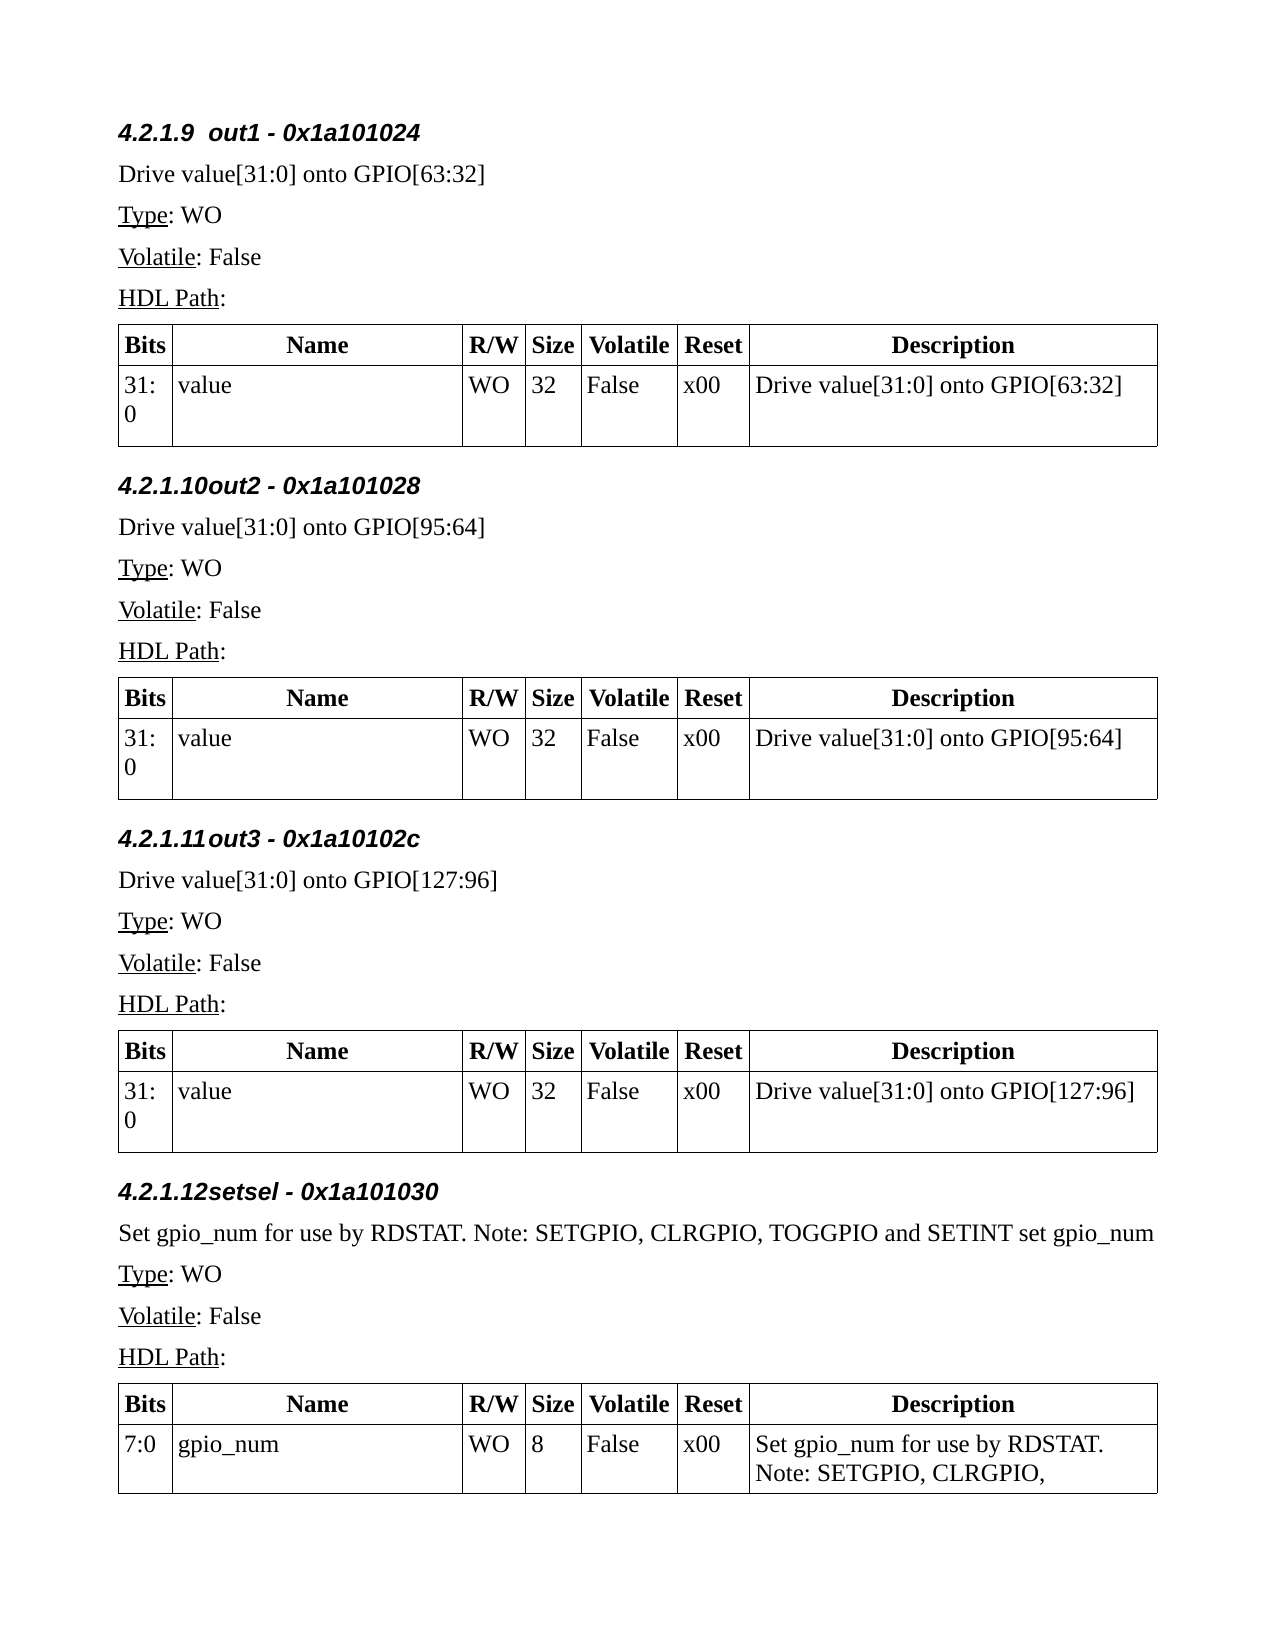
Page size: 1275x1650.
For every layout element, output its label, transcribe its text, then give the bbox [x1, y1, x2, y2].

table_cell 32 [526, 366, 581, 446]
subtitle out2 - 0x1a101028 [118, 471, 1157, 500]
table_header Description [750, 1031, 1157, 1071]
table_header R/W [463, 678, 525, 717]
text Drive value[31:0] onto GPIO[95:64] [118, 512, 1157, 541]
table_header Volatile [582, 325, 677, 364]
table_header Name [173, 325, 462, 364]
table_cell WO [463, 1425, 525, 1493]
table_cell 32 [526, 719, 581, 799]
table_cell Drive value[31:0] onto GPIO[95:64] [750, 719, 1157, 799]
text Type: WO [118, 553, 1157, 582]
table_header Description [750, 678, 1157, 717]
table_cell x00 [678, 1425, 749, 1493]
table_header Description [750, 1384, 1157, 1423]
table_header Description [750, 325, 1157, 364]
table_cell value [173, 719, 462, 799]
table_cell gpio_num [173, 1425, 462, 1493]
table_header Bits [119, 1031, 172, 1071]
table_cell 31:0 [119, 366, 172, 446]
table_header R/W [463, 1384, 525, 1423]
table_cell False [582, 1425, 677, 1493]
table_cell Drive value[31:0] onto GPIO[127:96] [750, 1072, 1157, 1152]
text HDL Path: [118, 283, 1157, 312]
table_cell Set gpio_num for use by RDSTAT. Note: SETGPIO, CLRGPIO, [750, 1425, 1157, 1493]
subtitle out1 - 0x1a101024 [118, 118, 1157, 147]
table_header Size [526, 1031, 581, 1071]
text Volatile: False [118, 595, 1157, 623]
table_header Size [526, 678, 581, 717]
table_cell WO [463, 366, 525, 446]
table_header Volatile [582, 1031, 677, 1071]
text Set gpio_num for use by RDSTAT. Note: SETGPIO, CLRGPIO, TOGGPIO and SETINT set gpio_num [118, 1218, 1157, 1247]
table_cell value [173, 366, 462, 446]
table_cell 32 [526, 1072, 581, 1152]
table_header Size [526, 1384, 581, 1423]
table_cell 31:0 [119, 1072, 172, 1152]
text Volatile: False [118, 242, 1157, 270]
table_cell x00 [678, 1072, 749, 1152]
text Volatile: False [118, 1301, 1157, 1329]
text Type: WO [118, 1259, 1157, 1288]
text HDL Path: [118, 1342, 1157, 1371]
text Drive value[31:0] onto GPIO[63:32] [118, 159, 1157, 188]
subtitle setsel - 0x1a101030 [118, 1177, 1157, 1206]
table_header Name [173, 678, 462, 717]
table_cell 7:0 [119, 1425, 172, 1493]
table_cell False [582, 366, 677, 446]
table_cell 31:0 [119, 719, 172, 799]
table_header Volatile [582, 1384, 677, 1423]
text HDL Path: [118, 636, 1157, 665]
table_header Reset [678, 1031, 749, 1071]
table_header Name [173, 1031, 462, 1071]
table_header R/W [463, 325, 525, 364]
text Type: WO [118, 200, 1157, 229]
table_header Reset [678, 1384, 749, 1423]
table_header Reset [678, 678, 749, 717]
text HDL Path: [118, 989, 1157, 1018]
table_header Name [173, 1384, 462, 1423]
table_cell False [582, 1072, 677, 1152]
table_header Bits [119, 325, 172, 364]
table_cell False [582, 719, 677, 799]
text Drive value[31:0] onto GPIO[127:96] [118, 865, 1157, 894]
table_cell Drive value[31:0] onto GPIO[63:32] [750, 366, 1157, 446]
text Type: WO [118, 906, 1157, 935]
text Volatile: False [118, 948, 1157, 976]
table_cell x00 [678, 719, 749, 799]
table_cell 8 [526, 1425, 581, 1493]
table_cell WO [463, 1072, 525, 1152]
table_header Bits [119, 1384, 172, 1423]
table_header Size [526, 325, 581, 364]
table_cell x00 [678, 366, 749, 446]
table_cell value [173, 1072, 462, 1152]
table_header Volatile [582, 678, 677, 717]
table_header Bits [119, 678, 172, 717]
subtitle out3 - 0x1a10102c [118, 824, 1157, 853]
table_header R/W [463, 1031, 525, 1071]
table_header Reset [678, 325, 749, 364]
table_cell WO [463, 719, 525, 799]
